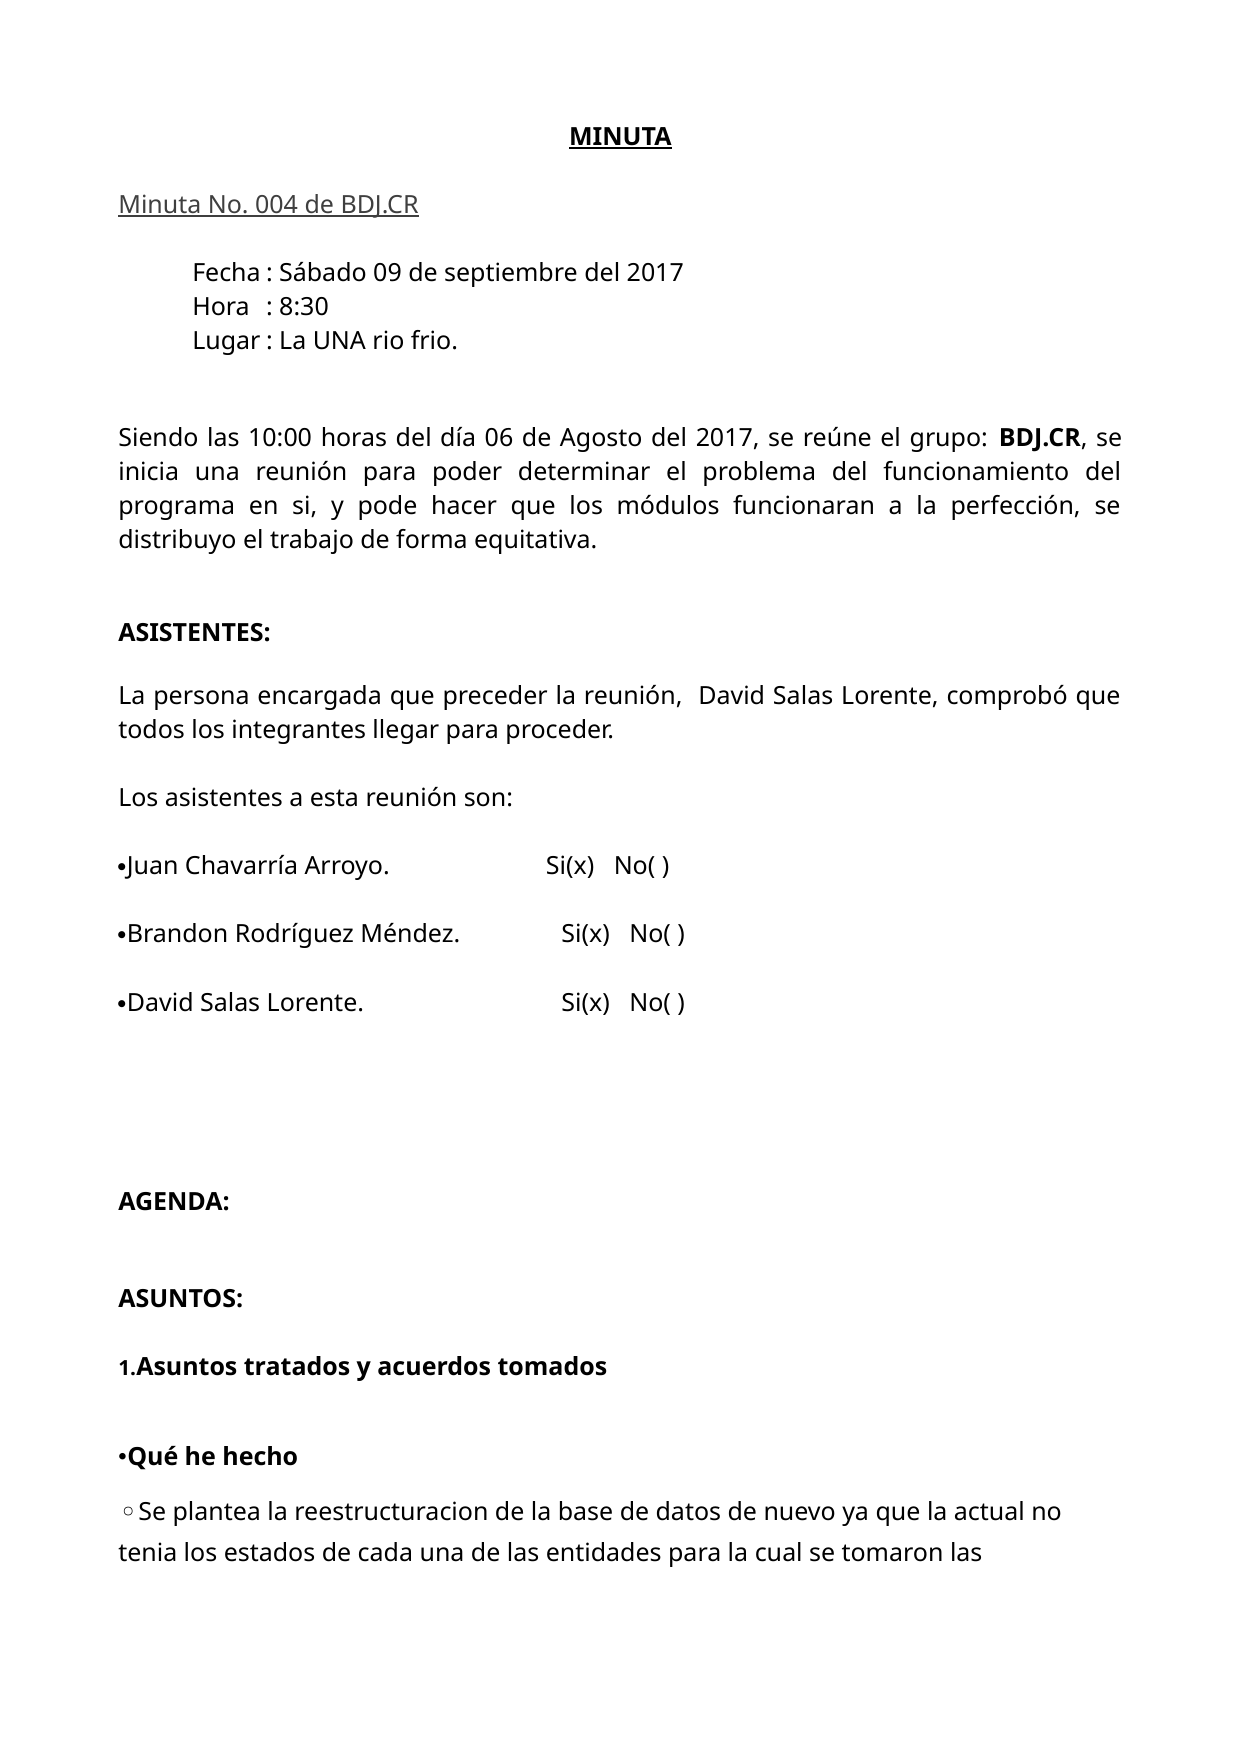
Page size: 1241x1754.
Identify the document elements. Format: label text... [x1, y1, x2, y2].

list Qué he hecho [118, 1438, 1122, 1473]
list Juan Chavarría Arroyo. Si(x) No( ) [118, 848, 1122, 882]
list David Salas Lorente. Si(x) No( ) [118, 984, 1122, 1018]
text Lugar : La UNA rio frio. [118, 322, 1122, 357]
text Fecha : Sábado 09 de septiembre del 2017 [118, 254, 1122, 288]
list Asuntos tratados y acuerdos tomados [118, 1349, 1122, 1383]
text AGENDA: [118, 1184, 1122, 1218]
text MINUTA [118, 118, 1122, 152]
text Los asistentes a esta reunión son: [118, 780, 1122, 814]
text ASISTENTES: [118, 614, 1122, 648]
list Se plantea la reestructuracion de la base de datos de nuevo ya que la actual no tenia los estados de cada una de las entidades para la cual se tomaron las [118, 1494, 1122, 1569]
text Siendo las 10:00 horas del día 06 de Agosto del 2017, se reúne el grupo: BDJ.CR, se inicia una reunión para poder determinar el problema del funcionamiento del programa en si, y pode hacer que los módulos funcionaran a la perfección, se distribuyo el trabajo de forma equitativa. [118, 420, 1122, 556]
text La persona encargada que preceder la reunión, David Salas Lorente, comprobó que todos los integrantes llegar para proceder. [118, 678, 1122, 746]
list Brandon Rodríguez Méndez. Si(x) No( ) [118, 916, 1122, 950]
text ASUNTOS: [118, 1281, 1122, 1315]
text Hora : 8:30 [118, 288, 1122, 322]
text Minuta No. 004 de BDJ.CR [118, 186, 1122, 220]
